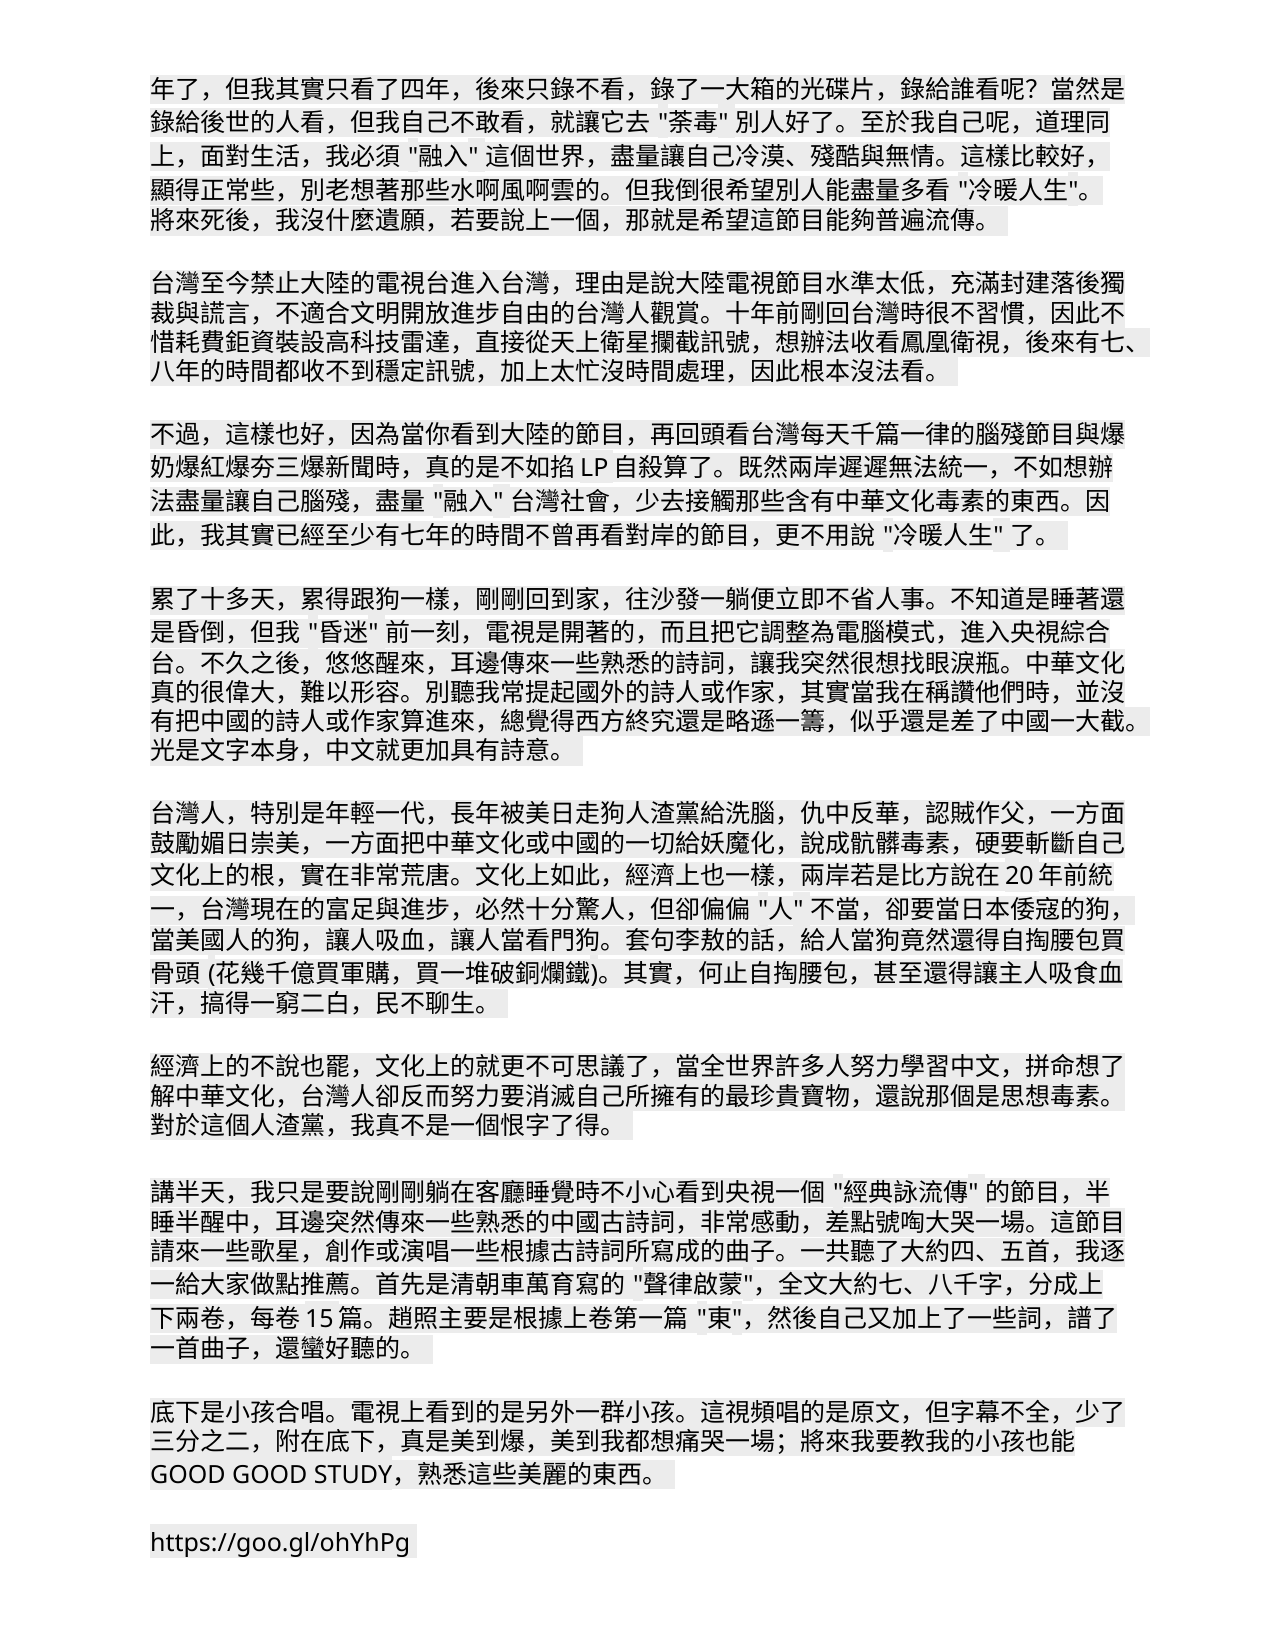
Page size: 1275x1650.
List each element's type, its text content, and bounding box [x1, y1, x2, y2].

text 大家聽我老提起維根斯坦，聽了21年，聽到耳朵都快長繭了吧，但是沒辦法，哲學家之中，我只懂得他，另外也許還懂得半個齊克果。 維根斯坦一生寫了上千萬字，死後出版了幾十本書，再加上其它各種手稿與書信，數量驚人，但我把它們全都給讀遍了。不但讀遍，我相信我是了解他的。每次來到他墳前，我常在心裏頭對他說："維根斯坦先生，你是個幸福人兒你知道嗎？因為這世上有人了解你。" 大家也老聽我提起沈從文，聽了少說也有30年。古往今來所有作家裏頭，沒有一個作家的為人與文字如此感動我。我家書架上最顯眼的位置永遠是沈從文，厚厚幾十大冊全套作品 (岳弘送的)。但我其實僅僅讀過他的極少數文章，因為我怕他 "碎了我的心"。維根斯坦頂多只是 "傷害" 了我的前途，但沈從文卻很可能全方位地影響我的生命，連我一顆心都會給溶化，這是不利於生存的。面對生活，我得剛強、殘酷與無情。 大家應該也常聽我提起鳳凰衛視的陳曉楠和她的 "冷暖人生"。從2003年至今也已經15年了，但我其實只看了四年，後來只錄不看，錄了一大箱的光碟片，錄給誰看呢？當然是錄給後世的人看，但我自己不敢看，就讓它去 "荼毒" 別人好了。至於我自己呢，道理同上，面對生活，我必須 "融入" 這個世界，盡量讓自己冷漠、殘酷與無情。這樣比較好，顯得正常些，別老想著那些水啊風啊雲的。但我倒很希望別人能盡量多看 "冷暖人生"。將來死後，我沒什麼遺願，若要說上一個，那就是希望這節目能夠普遍流傳。 台灣至今禁止大陸的電視台進入台灣，理由是說大陸電視節目水準太低，充滿封建落後獨裁與謊言，不適合文明開放進步自由的台灣人觀賞。十年前剛回台灣時很不習慣，因此不惜耗費鉅資裝設高科技雷達，直接從天上衛星攔截訊號，想辦法收看鳳凰衛視，後來有七、八年的時間都收不到穩定訊號，加上太忙沒時間處理，因此根本沒法看。 不過，這樣也好，因為當你看到大陸的節目，再回頭看台灣每天千篇一律的腦殘節目與爆奶爆紅爆夯三爆新聞時，真的是不如掐LP自殺算了。既然兩岸遲遲無法統一，不如想辦法盡量讓自己腦殘，盡量 "融入" 台灣社會，少去接觸那些含有中華文化毒素的東西。因此，我其實已經至少有七年的時間不曾再看對岸的節目，更不用說 "冷暖人生" 了。 累了十多天，累得跟狗一樣，剛剛回到家，往沙發一躺便立即不省人事。不知道是睡著還是昏倒，但我 "昏迷" 前一刻，電視是開著的，而且把它調整為電腦模式，進入央視綜合台。不久之後，悠悠醒來，耳邊傳來一些熟悉的詩詞，讓我突然很想找眼淚瓶。中華文化真的很偉大，難以形容。別聽我常提起國外的詩人或作家，其實當我在稱讚他們時，並沒有把中國的詩人或作家算進來，總覺得西方終究還是略遜一籌，似乎還是差了中國一大截。光是文字本身，中文就更加具有詩意。 台灣人，特別是年輕一代，長年被美日走狗人渣黨給洗腦，仇中反華，認賊作父，一方面鼓勵媚日崇美，一方面把中華文化或中國的一切給妖魔化，說成骯髒毒素，硬要斬斷自己文化上的根，實在非常荒唐。文化上如此，經濟上也一樣，兩岸若是比方說在20年前統一，台灣現在的富足與進步，必然十分驚人，但卻偏偏 "人" 不當，卻要當日本倭寇的狗，當美國人的狗，讓人吸血，讓人當看門狗。套句李敖的話，給人當狗竟然還得自掏腰包買骨頭 (花幾千億買軍購，買一堆破銅爛鐵)。其實，何止自掏腰包，甚至還得讓主人吸食血汗，搞得一窮二白，民不聊生。 經濟上的不說也罷，文化上的就更不可思議了，當全世界許多人努力學習中文，拼命想了解中華文化，台灣人卻反而努力要消滅自己所擁有的最珍貴寶物，還說那個是思想毒素。對於這個人渣黨，我真不是一個恨字了得。 講半天，我只是要說剛剛躺在客廳睡覺時不小心看到央視一個 "經典詠流傳" 的節目，半睡半醒中，耳邊突然傳來一些熟悉的中國古詩詞，非常感動，差點號啕大哭一場。這節目請來一些歌星，創作或演唱一些根據古詩詞所寫成的曲子。一共聽了大約四、五首，我逐一給大家做點推薦。首先是清朝車萬育寫的 "聲律啟蒙"，全文大約七、八千字，分成上下兩卷，每卷15篇。趙照主要是根據上卷第一篇 "東"，然後自己又加上了一些詞，譜了一首曲子，還蠻好聽的。 底下是小孩合唱。電視上看到的是另外一群小孩。這視頻唱的是原文，但字幕不全，少了三分之二，附在底下，真是美到爆，美到我都想痛哭一場；將來我要教我的小孩也能GOOD GOOD STUDY，熟悉這些美麗的東西。 https://goo.gl/ohYhPg 趙照自己唱的： https://goo.gl/Ea9G7W 我看到的是這個節目： https://goo.gl/C97C8c 這歌出現在39至-58分鐘，大家聽完歌後，務必接著看，作者提到一位93歲老教授潘鼎坤先生的一段視頻給他的啟發，很動人。 也有用念的，小孩聲音特別好聽： 東 (一)：https://goo.gl/c1KFWm 東 (二)： https://goo.gl/sTJDM8 東 (三)：https://goo.gl/NnQDbd "東" 的文字稿如下： 雲對雨，雪對風，晚照對晴空。來鴻對去燕，宿鳥對鳴蟲。 三尺劍，六鈞弓，岭北對江東。人間清暑殿，天上廣寒宮。 夾岸曉煙楊柳綠，一園春雨杏花紅。 兩鬢風霜，途次早行之客；一蓑煙雨，溪邊晚釣之翁。 沿對革，異對同，白叟對黃童。江風對海霧，牧子對漁翁。 顏巷陋，阮途窮，冀北對遼東，池中濯足水，門外打頭風。 梁帝講經同泰寺，漢皇置酒未央宮。 塵慮縈心，懶撫七弦綠綺；霜華滿鬢，羞看百煉青銅。 貧對富，塞對通，野叟對溪童。鬢皤對眉綠，齒皓對唇紅。 天浩浩，日融融，佩劍對彎弓。半溪流水綠，千樹落花紅。 野渡燕穿楊柳雨，芳池魚戲芰荷風。 女子眉纖，額下現一彎新月；男兒氣壯，胸中吐萬丈長虹。 完整的 "聲律啟蒙" 文字版： https://goo.gl/kMSz7B [150, 75, 1125, 1558]
